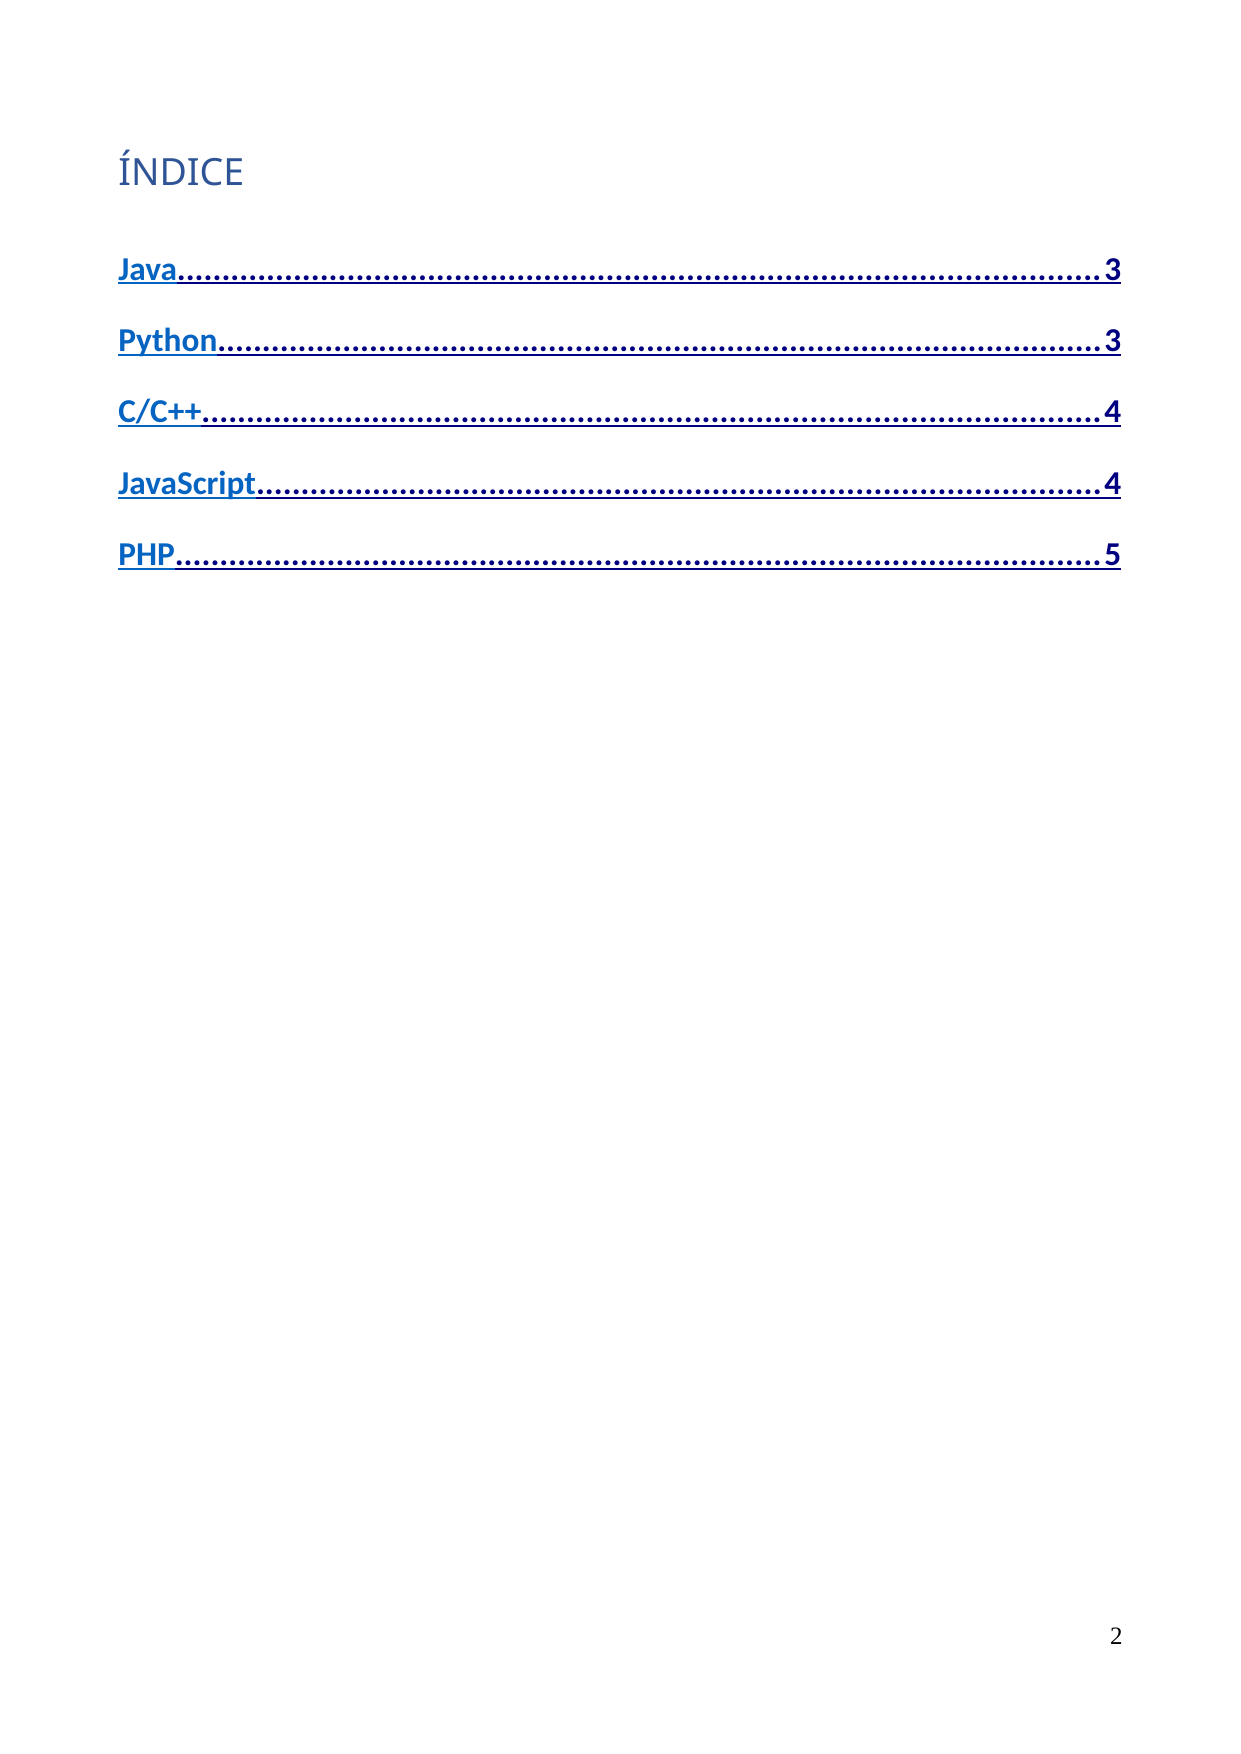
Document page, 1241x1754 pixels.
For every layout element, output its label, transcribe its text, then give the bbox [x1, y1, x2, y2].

text PHP 5 [118, 533, 1122, 574]
text C/C++ 4 [118, 390, 1122, 431]
text JavaScript 4 [118, 462, 1122, 503]
text ÍNDICE [118, 145, 1122, 196]
text Java 3 [118, 247, 1122, 288]
text Python 3 [118, 319, 1122, 360]
